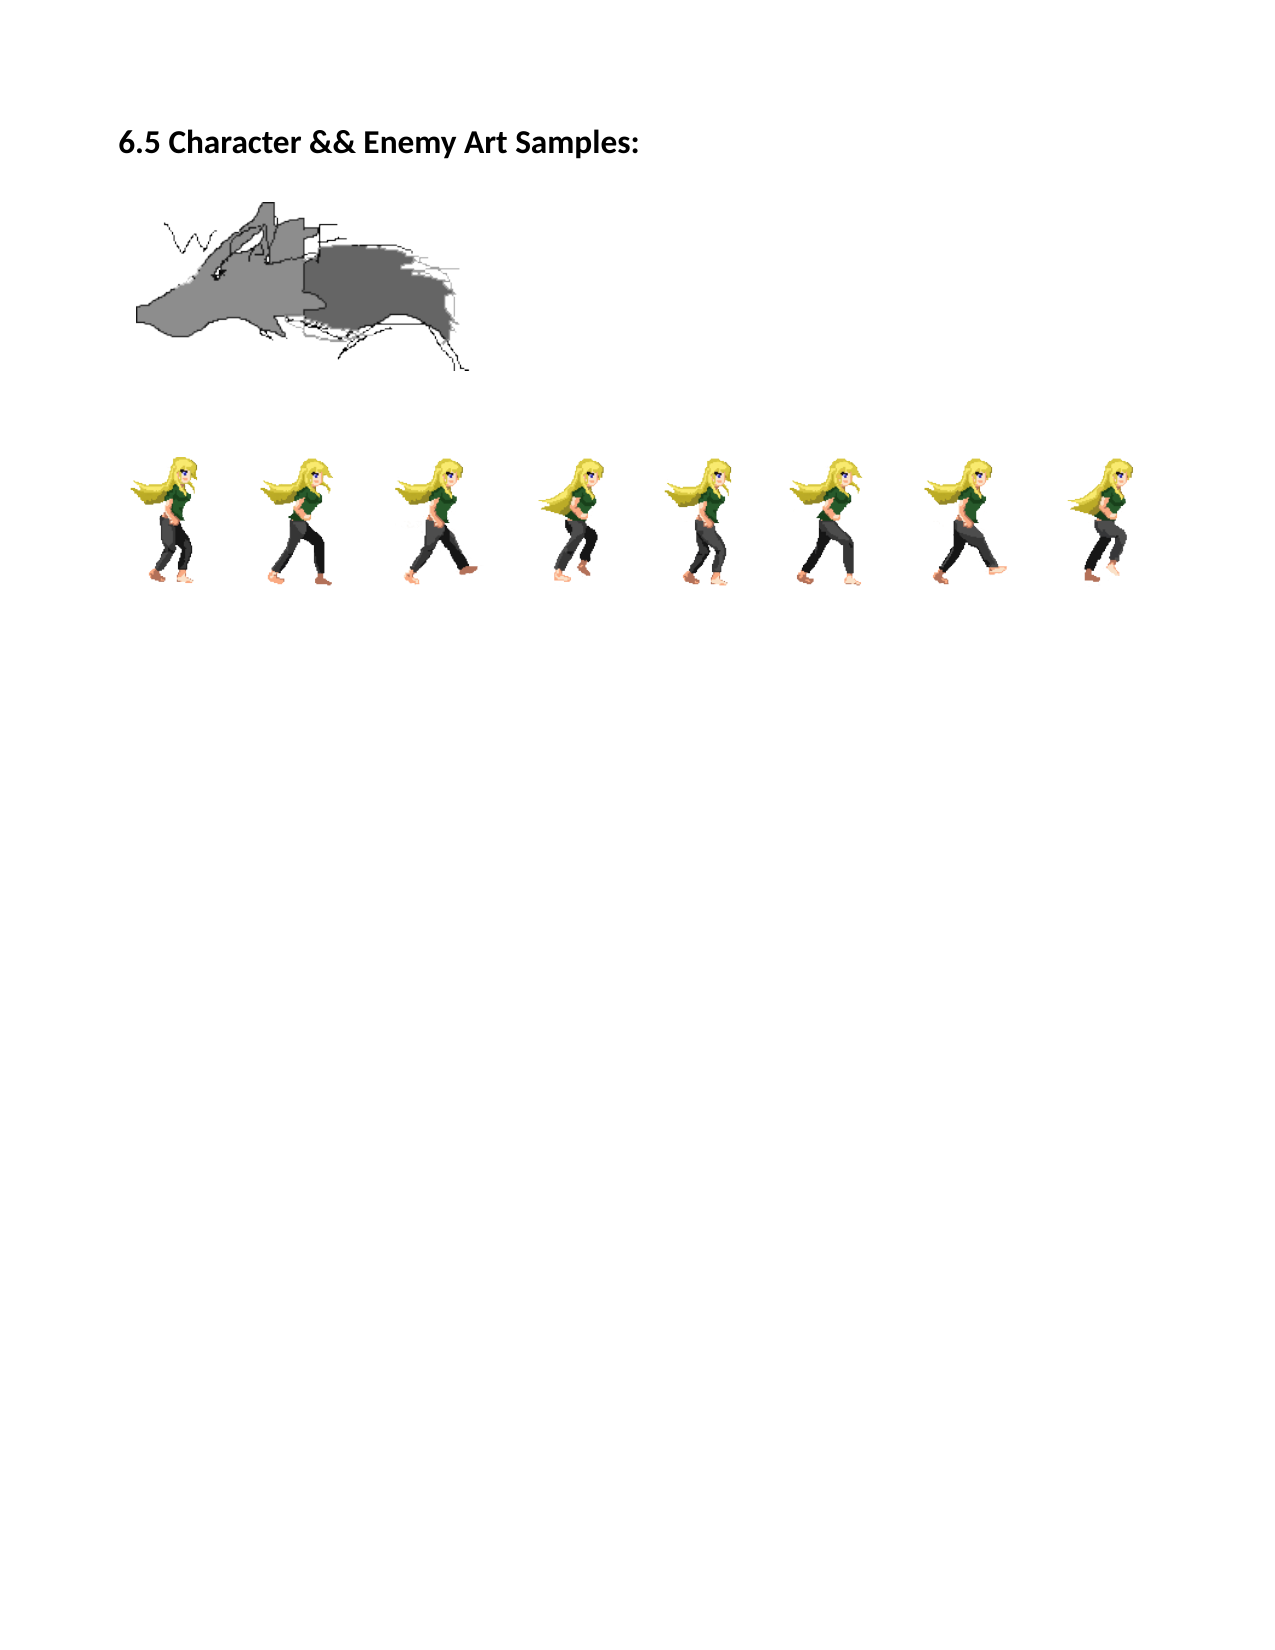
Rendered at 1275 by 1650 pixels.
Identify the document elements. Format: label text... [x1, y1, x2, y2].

text 6.5 Character && Enemy Art Samples: [118, 121, 1157, 162]
picture [116, 457, 1155, 587]
picture [136, 202, 471, 371]
